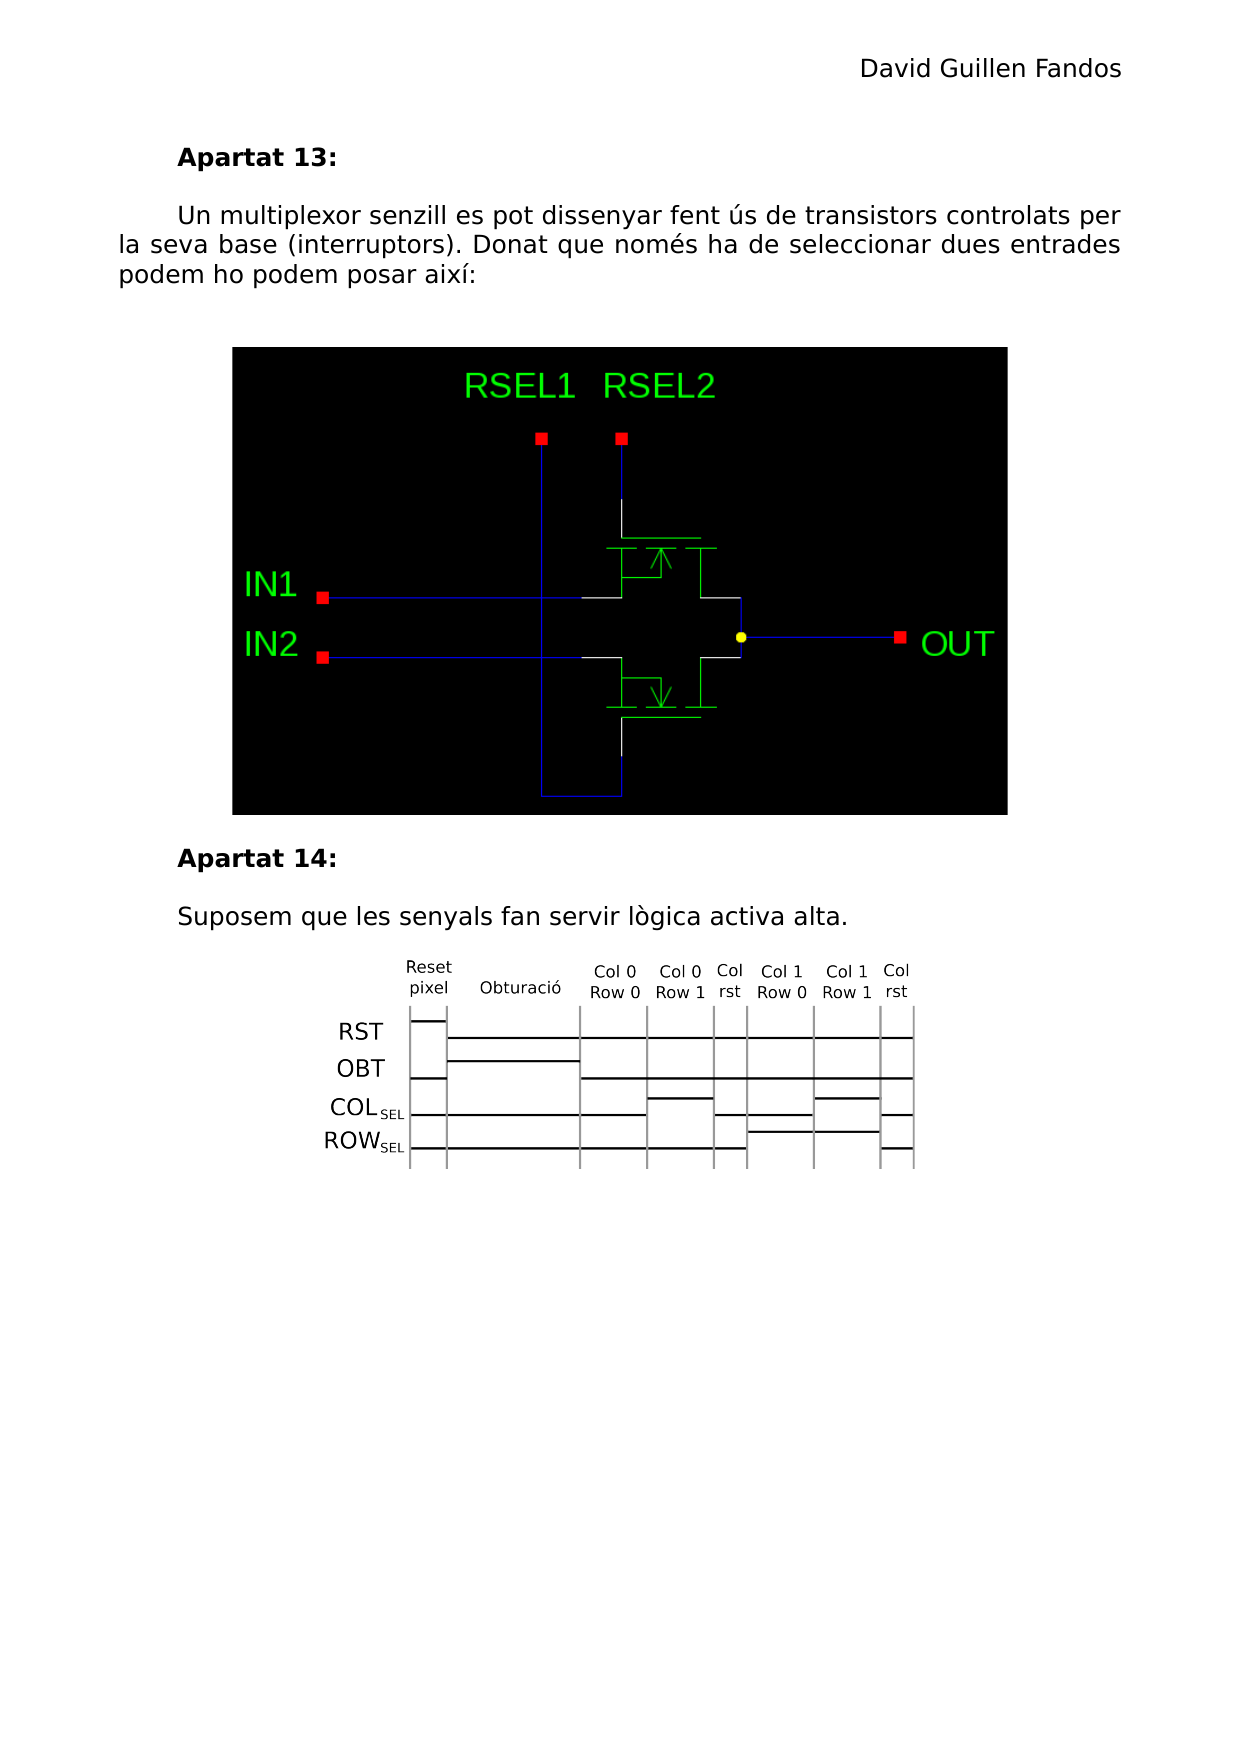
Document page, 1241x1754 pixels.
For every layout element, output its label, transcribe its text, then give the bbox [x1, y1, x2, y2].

text Apartat 13: [118, 143, 1122, 172]
picture [325, 960, 915, 1169]
text Apartat 14: [118, 844, 1122, 873]
text Suposem que les senyals fan servir lògica activa alta. [118, 902, 1122, 932]
picture [232, 347, 1008, 815]
text Un multiplexor senzill es pot dissenyar fent ús de transistors controlats per la seva base (interruptors). Donat que només ha de seleccionar dues entrades podem ho podem posar així: [118, 202, 1122, 289]
